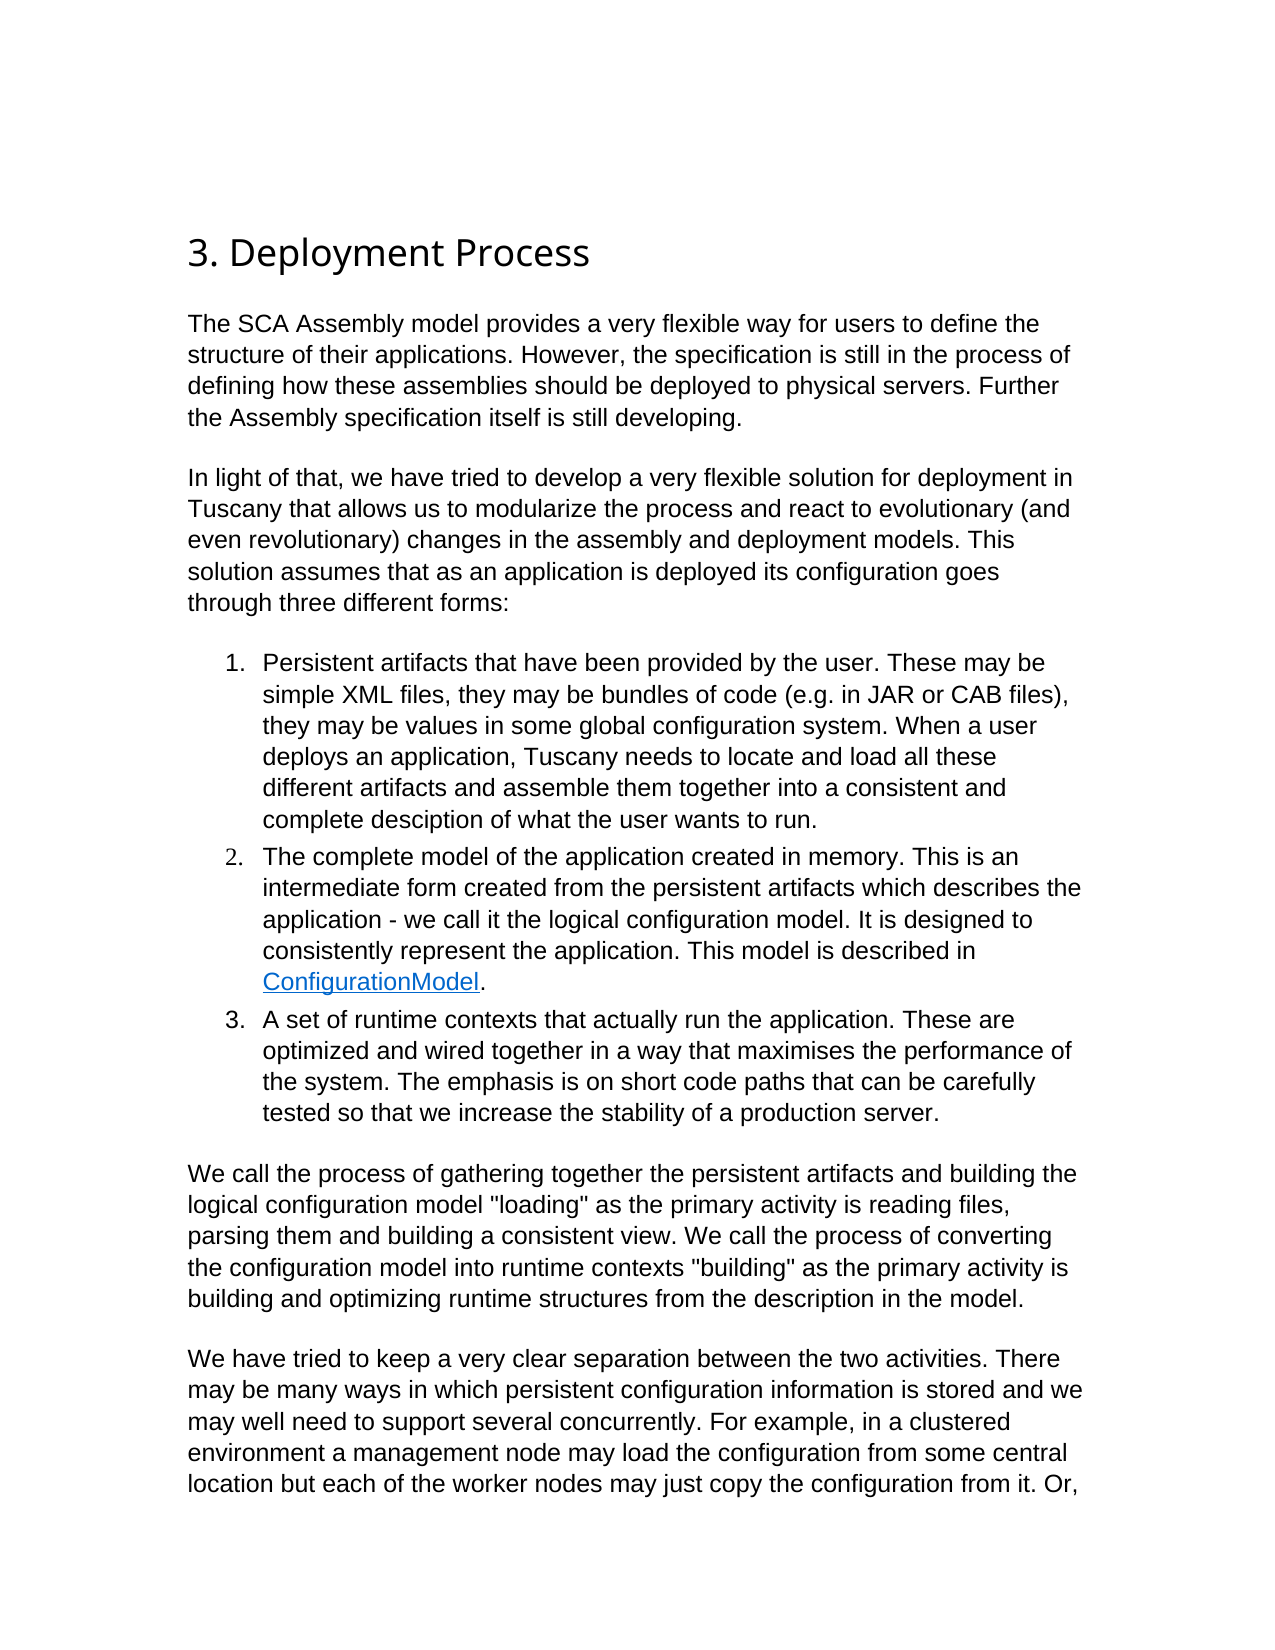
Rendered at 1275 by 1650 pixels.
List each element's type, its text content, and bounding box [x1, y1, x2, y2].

text In light of that, we have tried to develop a very flexible solution for deployment in Tuscany that allows us to modularize the process and react to evolutionary (and even revolutionary) changes in the assembly and deployment models. This solution assumes that as an application is deployed its configuration goes through three different forms: [187, 460, 1087, 617]
text We call the process of gathering together the persistent artifacts and building the logical configuration model "loading" as the primary activity is reading files, parsing them and building a consistent view. We call the process of converting the configuration model into runtime contexts "building" as the primary activity is building and optimizing runtime structures from the description in the model. [187, 1156, 1087, 1312]
text We have tried to keep a very clear separation between the two activities. There may be many ways in which persistent configuration information is stored and we may well need to support several concurrently. For example, in a clustered environment a management node may load the configuration from some central location but each of the worker nodes may just copy the configuration from it. Or, [187, 1342, 1087, 1498]
text The SCA Assembly model provides a very flexible way for users to define the structure of their applications. However, the specification is still in the process of defining how these assemblies should be deployed to physical servers. Further the Assembly specification itself is still developing. [187, 306, 1087, 431]
list Persistent artifacts that have been provided by the user. These may be simple XML files, they may be bundles of code (e.g. in JAR or CAB files), they may be values in some global configuration system. When a user deploys an application, Tuscany needs to locate and load all these different artifacts and assemble them together into a consistent and complete desciption of what the user wants to run. [225, 646, 1087, 833]
list A set of runtime contexts that actually run the application. These are optimized and wired together in a way that maximises the performance of the system. The emphasis is on short code paths that can be carefully tested so that we increase the stability of a production server. [225, 1002, 1087, 1127]
subtitle 3. Deployment Process [187, 226, 1087, 277]
list The complete model of the application created in memory. This is an intermediate form created from the persistent artifacts which describes the application - we call it the logical configuration model. It is designed to consistently represent the application. This model is described in ConfigurationModel. [225, 839, 1087, 996]
